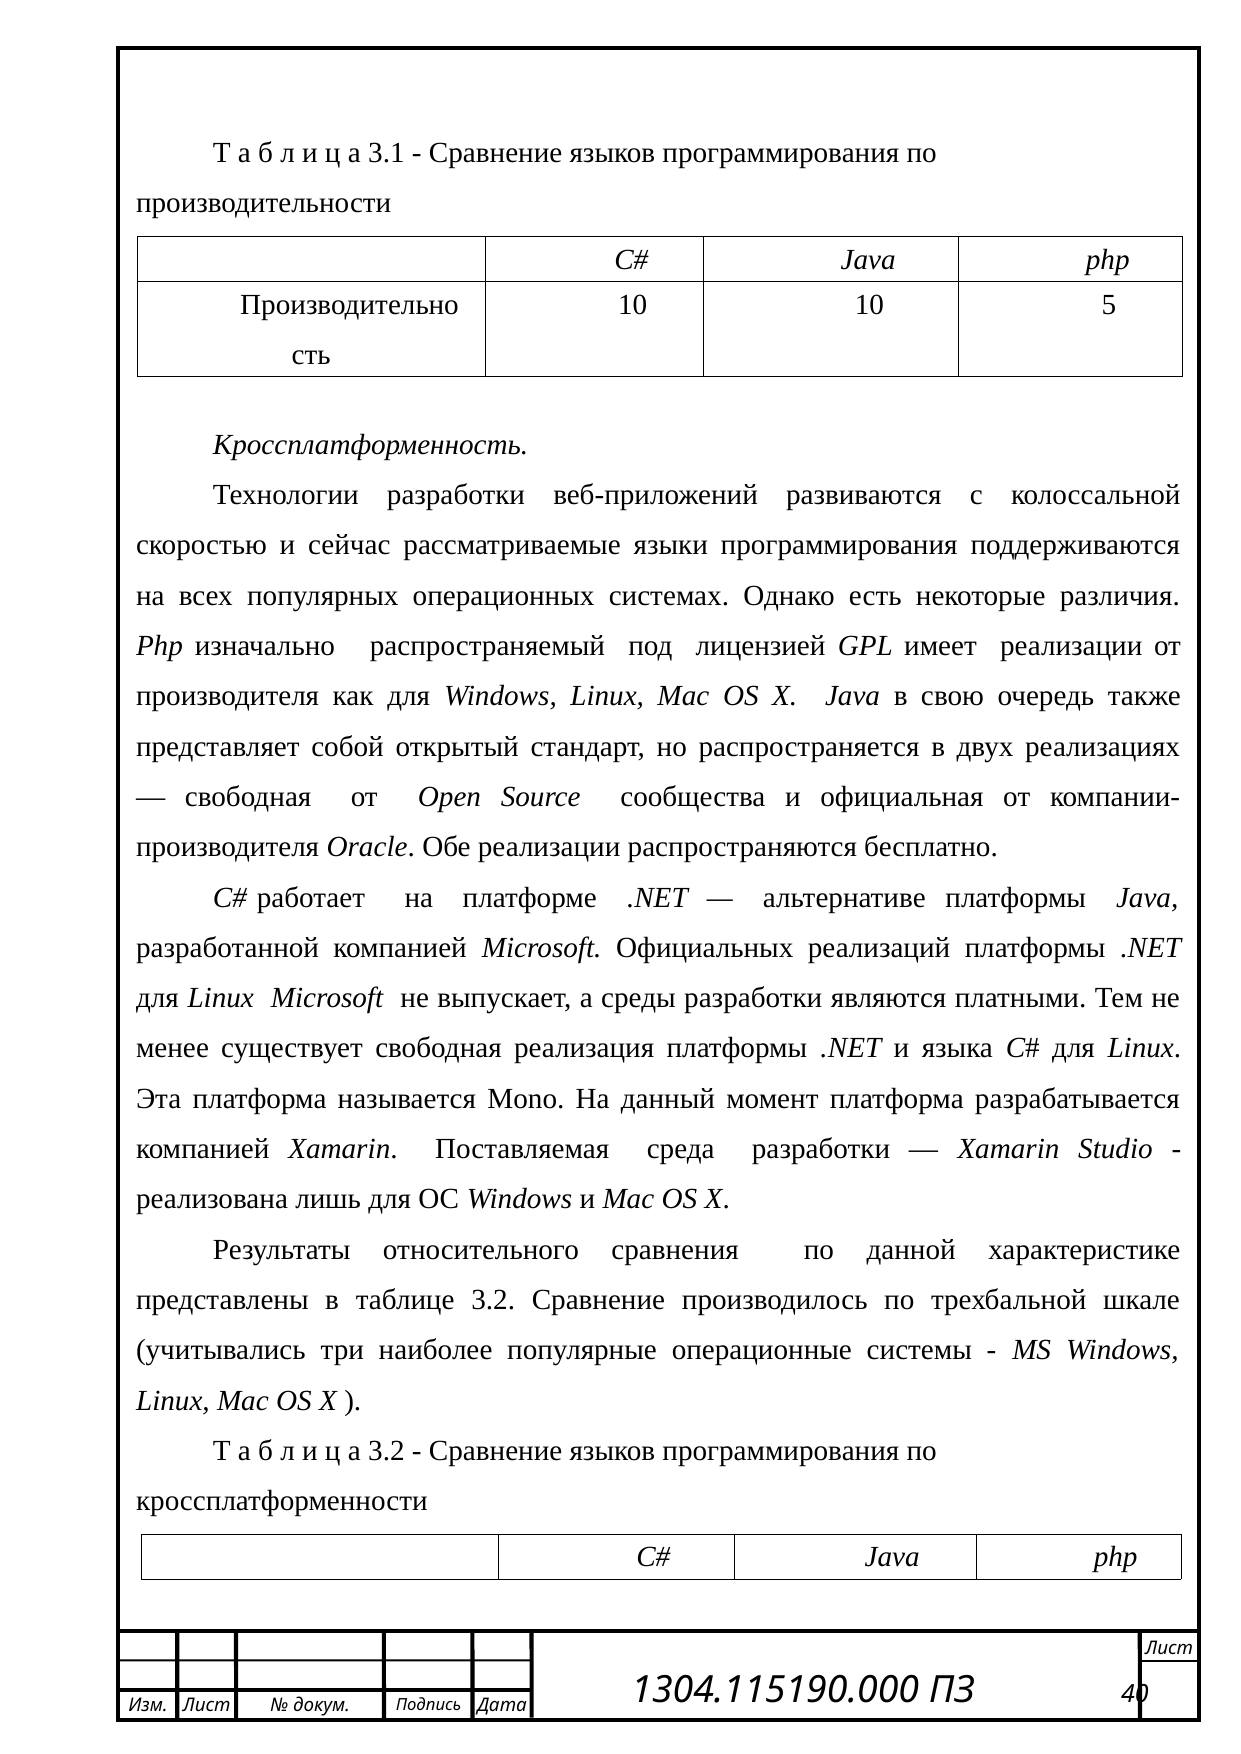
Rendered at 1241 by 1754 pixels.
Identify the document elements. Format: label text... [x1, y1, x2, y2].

table_cell 10 [486, 282, 703, 376]
table_header С# [499, 1535, 734, 1579]
text C# работает на платформе .NET — альтернативе платформы Java, разработанной компанией Microsoft. Официальных реализаций платформы .NET для Linux Microsoft не выпускает, а среды разработки являются платными. Тем не менее существует свободная реализация платформы .NET и языка C# для Linux. Эта платформа называется Mono. На данный момент платформа разрабатывается компанией Xamarin. Поставляемая среда разработки — Xamarin Studio - реализована лишь для ОС Windows и Mac OS X. [136, 880, 1181, 1215]
table_cell 5 [959, 282, 1182, 376]
text Кроссплатформенность. [136, 427, 1181, 460]
table_header Java [704, 237, 958, 281]
text Результаты относительного сравнения по данной характеристике представлены в таблице 3.2. Сравнение производилось по трехбальной шкале (учитывались три наиболее популярные операционные системы - MS Windows, Linux, Mac OS X ). [136, 1232, 1181, 1416]
table_cell Производительность [138, 282, 485, 376]
table_header php [977, 1535, 1181, 1579]
table_header С# [486, 237, 703, 281]
text Технологии разработки веб-приложений развиваются с колоссальной скоростью и сейчас рассматриваемые языки программирования поддерживаются на всех популярных операционных системах. Однако есть некоторые различия. Php изначально распространяемый под лицензией GPL имеет реализации от производителя как для Windows, Linux, Mac OS X. Java в свою очередь также представляет собой открытый стандарт, но распространяется в двух реализациях — свободная от Open Source сообщества и официальная от компании-производителя Oracle. Обе реализации распространяются бесплатно. [136, 477, 1181, 863]
table_header [142, 1535, 498, 1579]
text Т а б л и ц а 3.2 - Сравнение языков программирования по кроссплатформенности [136, 1433, 1181, 1517]
table_header php [959, 237, 1182, 281]
table_header [138, 237, 485, 281]
table_cell 10 [704, 282, 958, 376]
text Т а б л и ц а 3.1 - Сравнение языков программирования по производительности [136, 135, 1181, 219]
table_header Java [735, 1535, 976, 1579]
